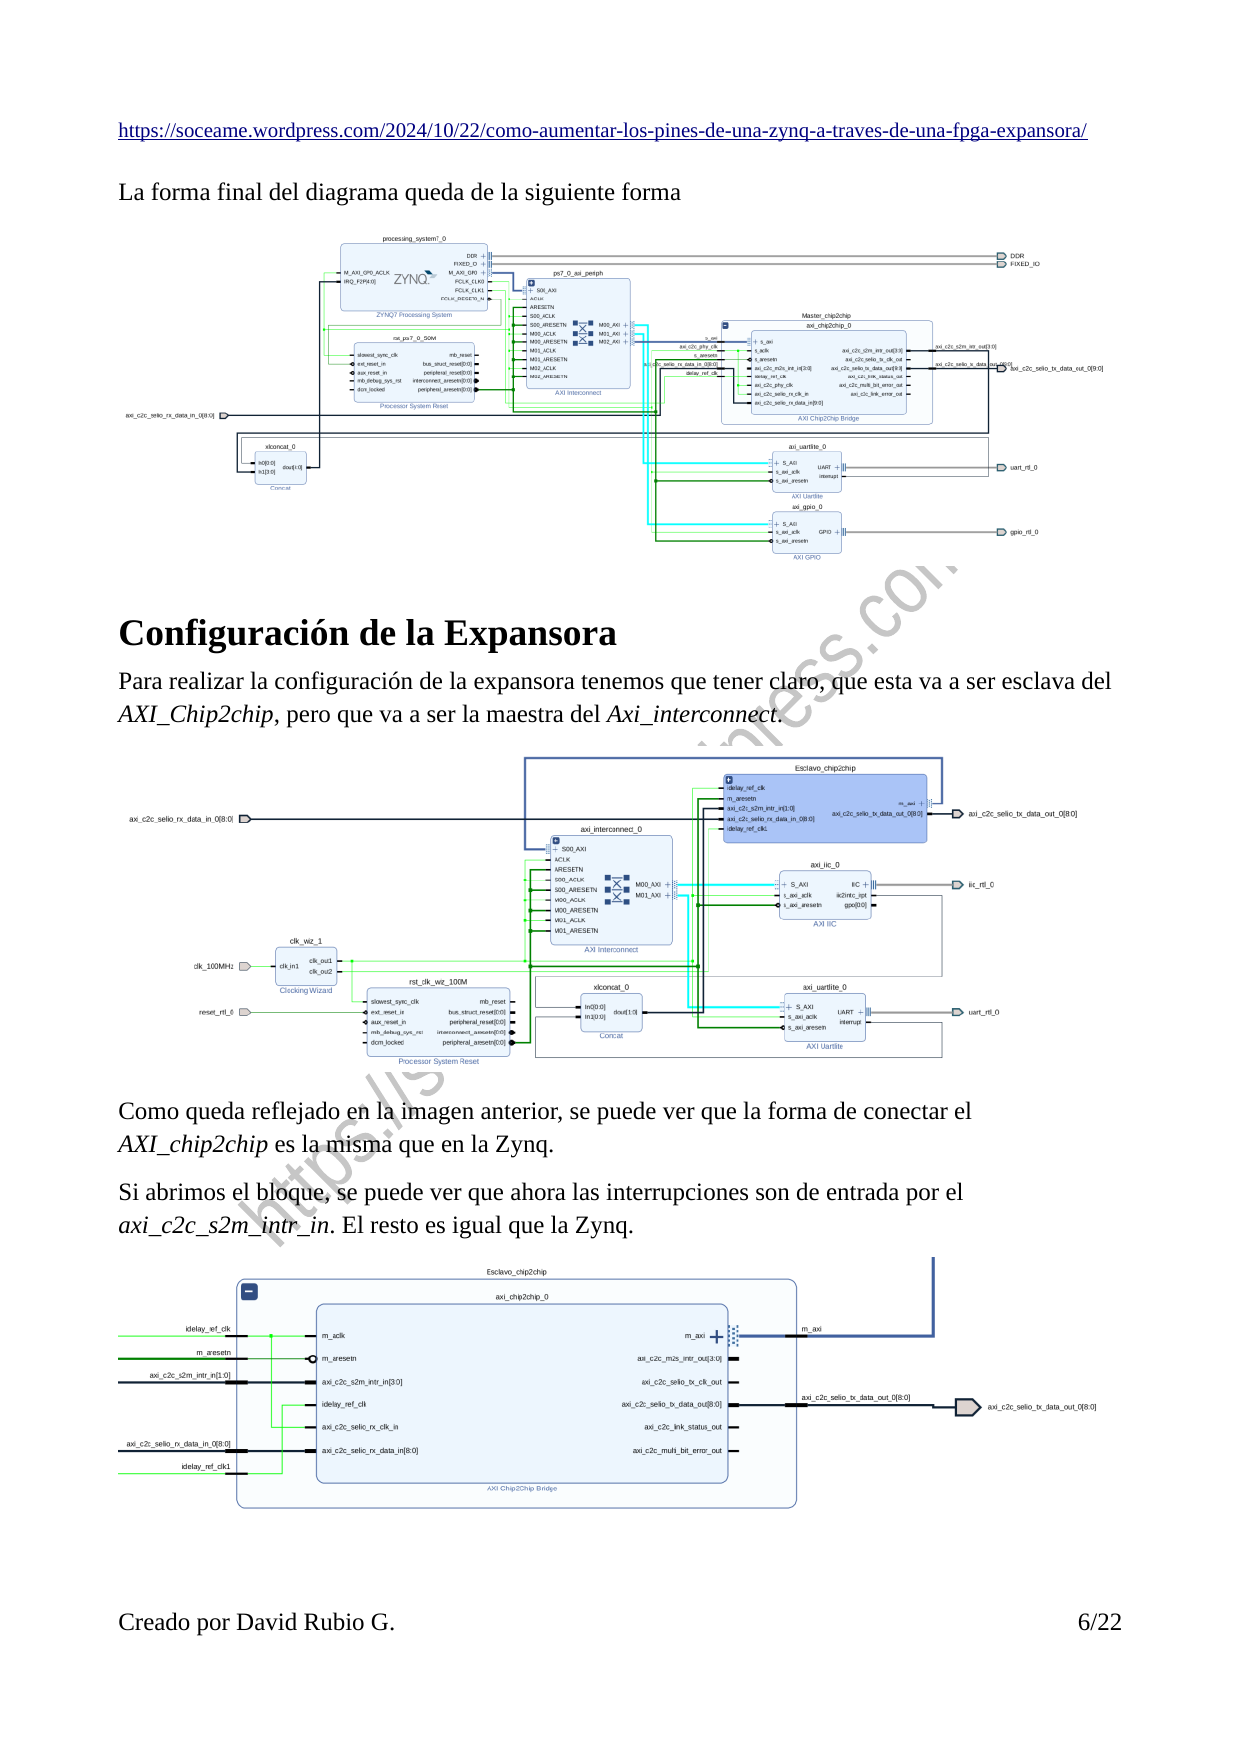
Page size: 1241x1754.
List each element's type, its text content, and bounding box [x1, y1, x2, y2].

text La forma final del diagrama queda de la siguiente forma [118, 177, 1122, 206]
picture [118, 224, 1113, 566]
subtitle Configuración de la Expansora [118, 611, 1122, 654]
text Como queda reflejado en la imagen anterior, se puede ver que la forma de conectar el AXI_chip2chip es la misma que en la Zynq. [118, 1096, 1122, 1158]
picture [118, 746, 1089, 1072]
picture [118, 1257, 1108, 1522]
text Para realizar la configuración de la expansora tenemos que tener claro, que esta va a ser esclava del AXI_Chip2chip, pero que va a ser la maestra del Axi_interconnect. [118, 666, 797, 728]
text Para realizar la configuración de la expansora tenemos que tener claro, que esta va a ser esclava del AXI_Chip2chip, pero que va a ser la maestra del Axi_interconnect. [785, 666, 1122, 728]
text Si abrimos el bloque, se puede ver que ahora las interrupciones son de entrada por el axi_c2c_s2m_intr_in. El resto es igual que la Zynq. [118, 1177, 1122, 1239]
